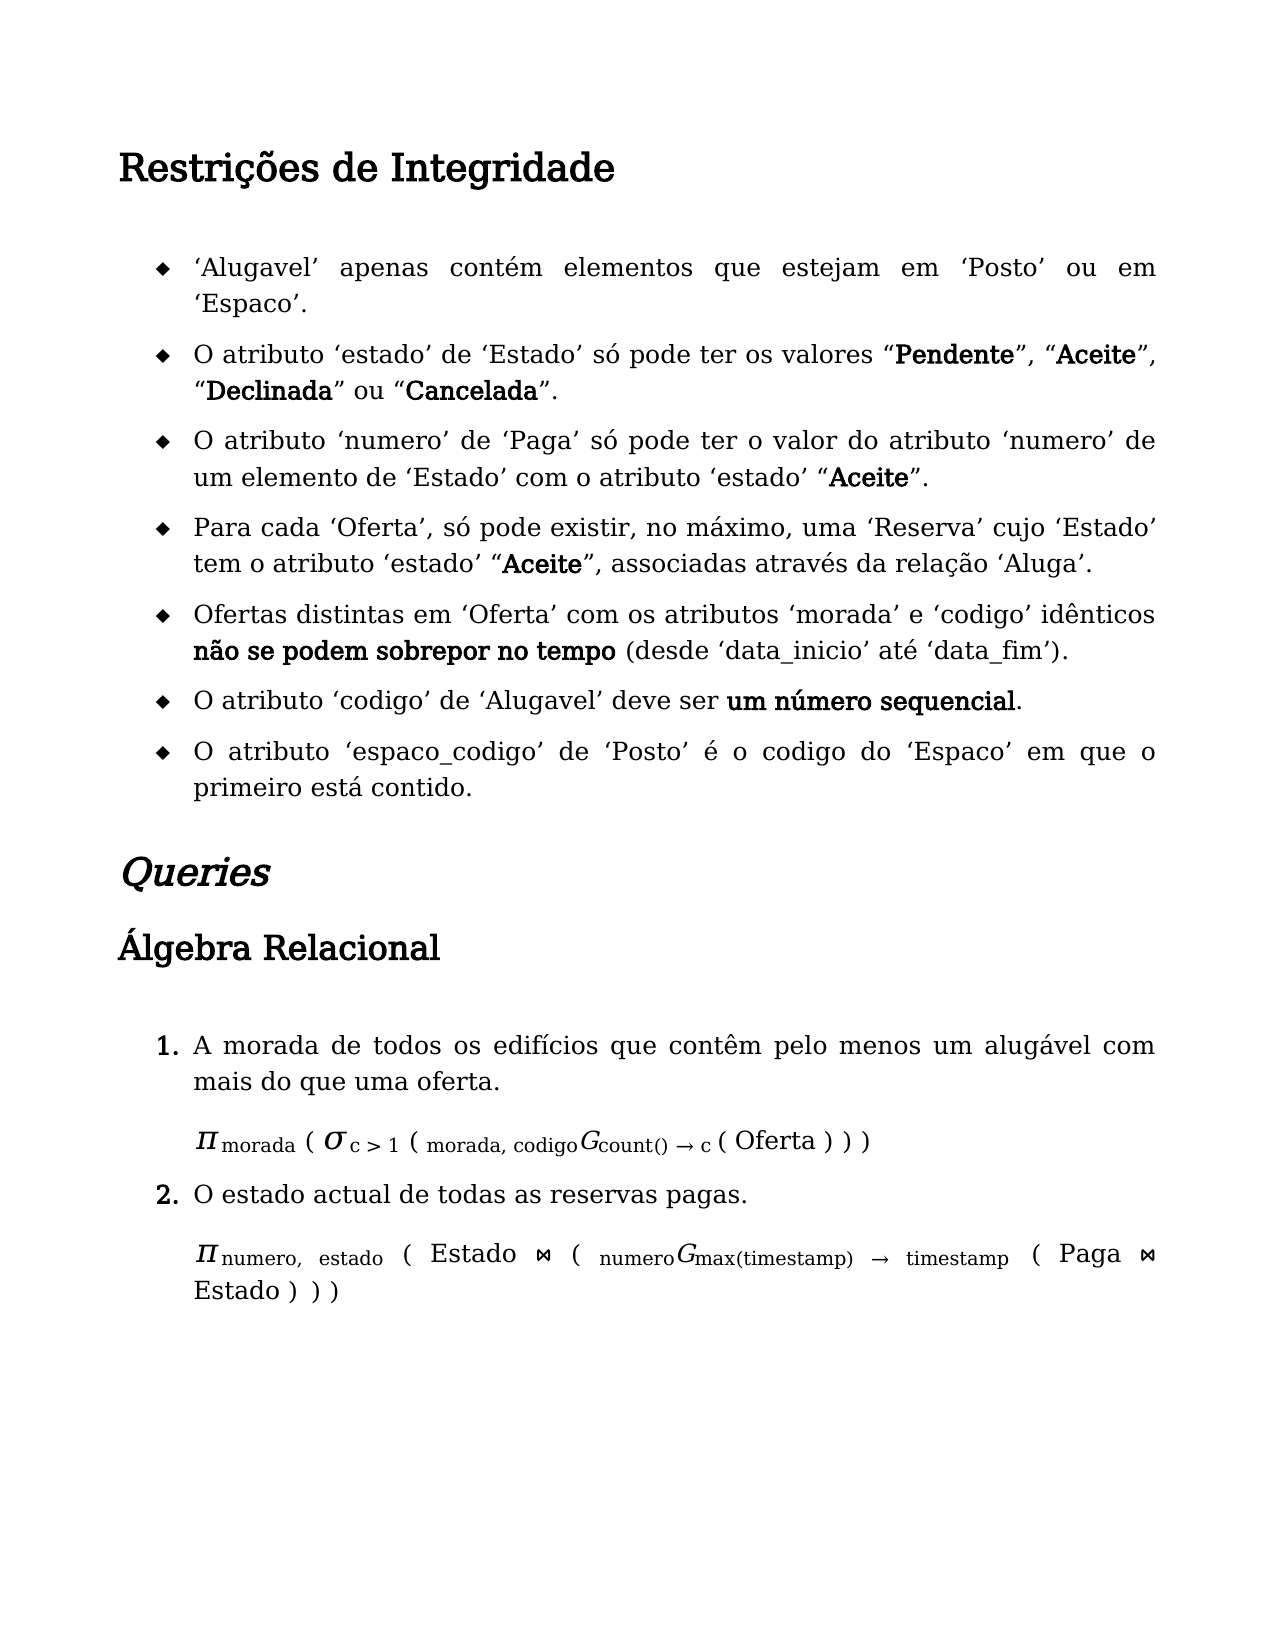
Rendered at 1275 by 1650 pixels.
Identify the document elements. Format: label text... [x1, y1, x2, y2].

list O estado actual de todas as reservas pagas. [156, 1178, 1157, 1208]
list 𝜋morada ( 𝜎c > 1 ( morada, codigoGcount() → c ( Oferta ) ) ) [156, 1116, 1157, 1156]
list 𝜋numero, estado ( Estado ⋈ ( numeroGmax(timestamp) → timestamp ( Paga ⋈ Estado ) ) ) [156, 1229, 1157, 1305]
list O atributo ‘codigo’ de ‘Alugavel’ deve ser um número sequencial. [156, 685, 1157, 715]
list O atributo ‘espaco_codigo’ de ‘Posto’ é o codigo do ‘Espaco’ em que o primeiro está contido. [156, 736, 1157, 802]
list A morada de todos os edifícios que contêm pelo menos um alugável com mais do que uma oferta. [156, 1029, 1157, 1096]
list ‘Alugavel’ apenas contém elementos que estejam em ‘Posto’ ou em ‘Espaco’. [156, 252, 1157, 318]
subtitle Queries [118, 847, 1157, 893]
subtitle Restrições de Integridade [118, 143, 1157, 189]
list O atributo ‘estado’ de ‘Estado’ só pode ter os valores “Pendente”, “Aceite”, “Declinada” ou “Cancelada”. [156, 338, 1157, 404]
list O atributo ‘numero’ de ‘Paga’ só pode ter o valor do atributo ‘numero’ de um elemento de ‘Estado’ com o atributo ‘estado’ “Aceite”. [156, 425, 1157, 491]
list Para cada ‘Oferta’, só pode existir, no máximo, uma ‘Reserva’ cujo ‘Estado’ tem o atributo ‘estado’ “Aceite”, associadas através da relação ‘Aluga’. [156, 512, 1157, 578]
subtitle Álgebra Relacional [118, 926, 1157, 967]
list Ofertas distintas em ‘Oferta’ com os atributos ‘morada’ e ‘codigo’ idênticos não se podem sobrepor no tempo (desde ‘data_inicio’ até ‘data_fim’). [156, 598, 1157, 664]
